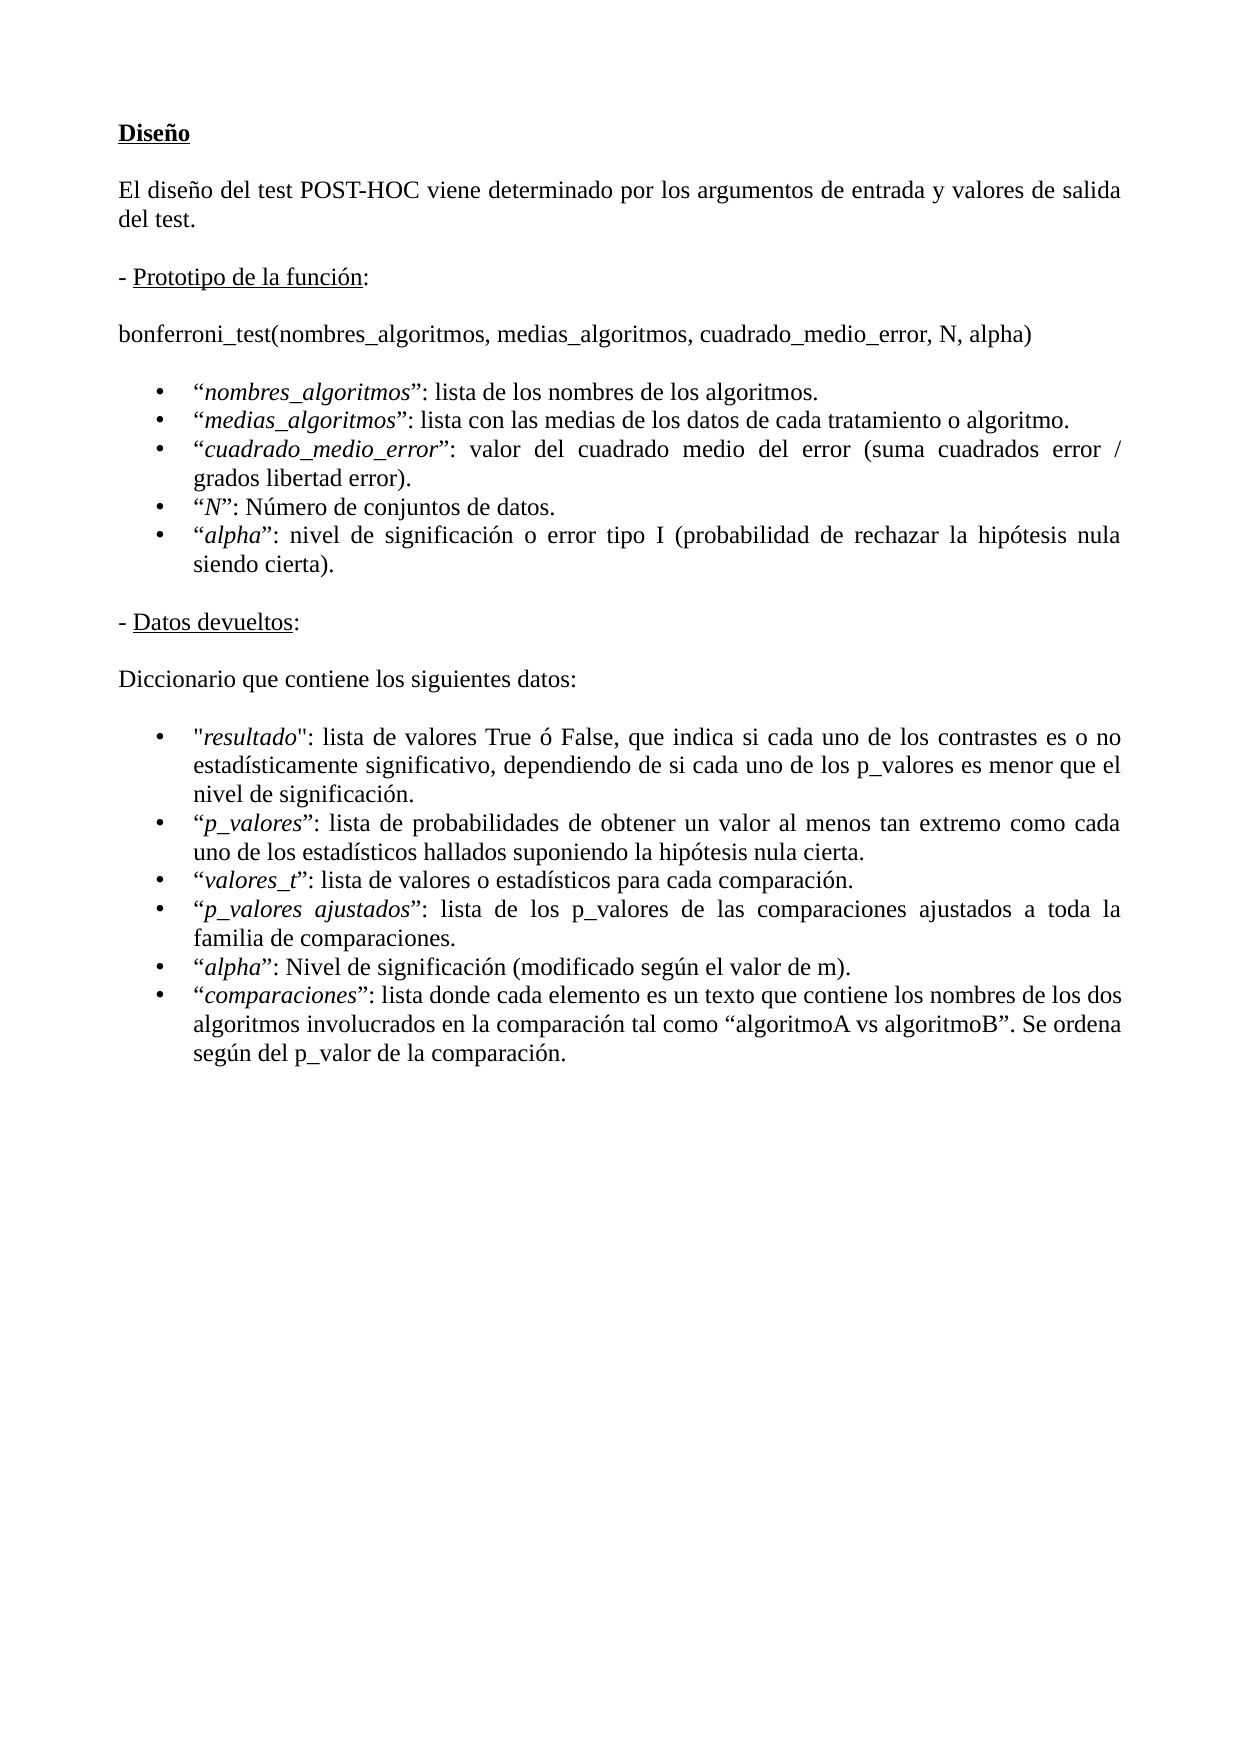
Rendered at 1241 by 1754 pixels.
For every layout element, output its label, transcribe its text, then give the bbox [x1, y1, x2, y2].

list “cuadrado_medio_error”: valor del cuadrado medio del error (suma cuadrados error / grados libertad error). [156, 434, 1122, 492]
list “alpha”: Nivel de significación (modificado según el valor de m). [156, 952, 1122, 981]
text Diccionario que contiene los siguientes datos: [118, 664, 1122, 693]
list “valores_t”: lista de valores o estadísticos para cada comparación. [156, 866, 1122, 894]
list “p_valores”: lista de probabilidades de obtener un valor al menos tan extremo como cada uno de los estadísticos hallados suponiendo la hipótesis nula cierta. [156, 808, 1122, 866]
list “p_valores ajustados”: lista de los p_valores de las comparaciones ajustados a toda la familia de comparaciones. [156, 894, 1122, 952]
text El diseño del test POST-HOC viene determinado por los argumentos de entrada y valores de salida del test. [118, 176, 1122, 233]
list “alpha”: nivel de significación o error tipo I (probabilidad de rechazar la hipótesis nula siendo cierta). [156, 521, 1122, 578]
text Diseño [118, 118, 1122, 147]
list “medias_algoritmos”: lista con las medias de los datos de cada tratamiento o algoritmo. [156, 406, 1122, 434]
list “comparaciones”: lista donde cada elemento es un texto que contiene los nombres de los dos algoritmos involucrados en la comparación tal como “algoritmoA vs algoritmoB”. Se ordena según del p_valor de la comparación. [156, 981, 1122, 1067]
text - Datos devueltos: [118, 607, 1122, 636]
list "resultado": lista de valores True ó False, que indica si cada uno de los contrastes es o no estadísticamente significativo, dependiendo de si cada uno de los p_valores es menor que el nivel de significación. [156, 722, 1122, 808]
list “nombres_algoritmos”: lista de los nombres de los algoritmos. [156, 377, 1122, 406]
list “N”: Número de conjuntos de datos. [156, 492, 1122, 521]
text bonferroni_test(nombres_algoritmos, medias_algoritmos, cuadrado_medio_error, N, alpha) [118, 319, 1122, 348]
text - Prototipo de la función: [118, 262, 1122, 291]
